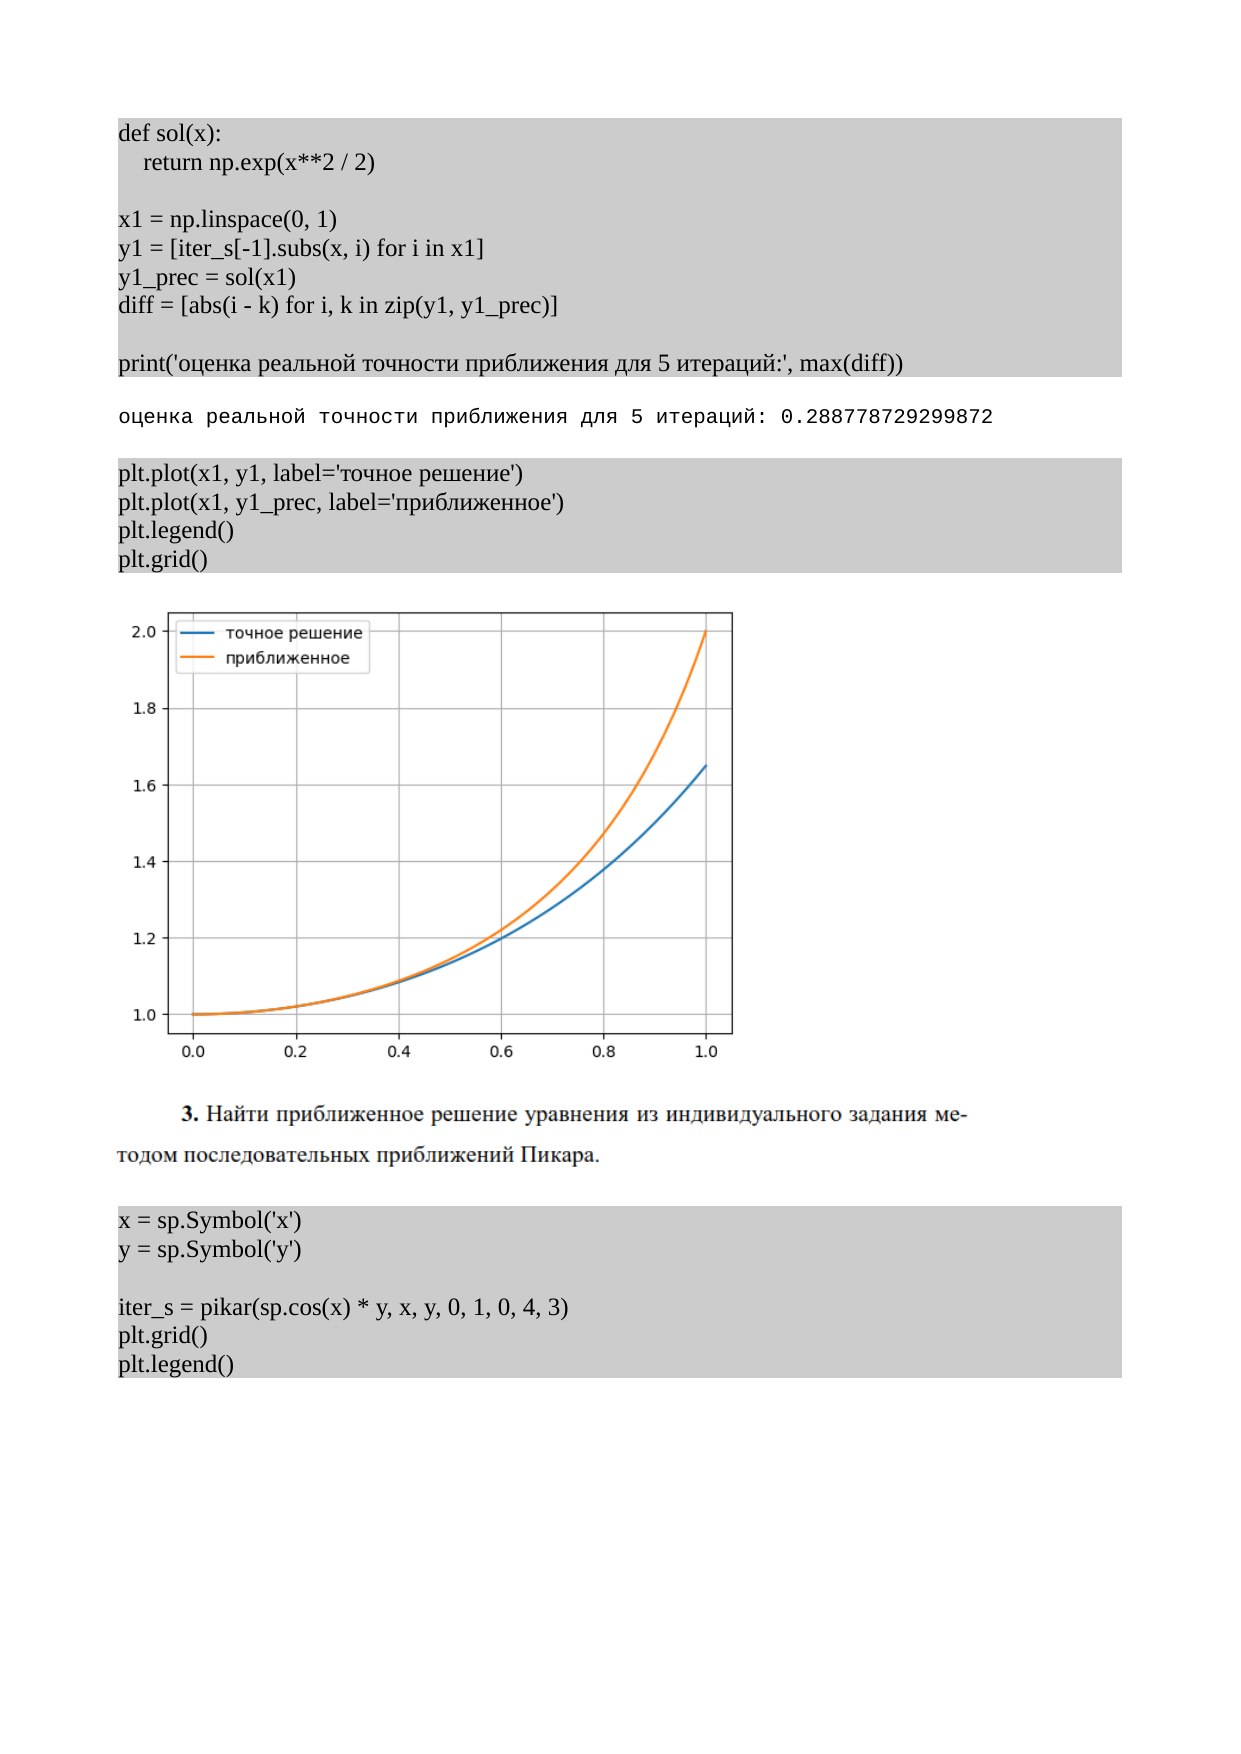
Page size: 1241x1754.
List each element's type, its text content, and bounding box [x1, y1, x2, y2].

text plt.plot(x1, y1_prec, label='приближенное') [118, 487, 1122, 516]
text y = sp.Symbol('y') [118, 1234, 1122, 1263]
text diff = [abs(i - k) for i, k in zip(y1, y1_prec)] [118, 291, 1122, 319]
text plt.grid() [118, 544, 1122, 573]
text y1 = [iter_s[-1].subs(x, i) for i in x1] [118, 233, 1122, 262]
text оценка реальной точности приближения для 5 итераций: 0.288778729299872 [118, 406, 1122, 429]
text plt.legend() [118, 516, 1122, 544]
text plt.plot(x1, y1, label='точное решение') [118, 458, 1122, 487]
text x1 = np.linspace(0, 1) [118, 204, 1122, 233]
text def sol(x): [118, 118, 1122, 147]
picture [120, 601, 742, 1072]
picture [105, 1090, 976, 1180]
text y1_prec = sol(x1) [118, 262, 1122, 291]
text plt.legend() [118, 1349, 1122, 1378]
text plt.grid() [118, 1321, 1122, 1349]
text return np.exp(x**2 / 2) [118, 147, 1122, 176]
text iter_s = pikar(sp.cos(x) * y, x, y, 0, 1, 0, 4, 3) [118, 1292, 1122, 1321]
text print('оценка реальной точности приближения для 5 итераций:', max(diff)) [118, 348, 1122, 377]
text x = sp.Symbol('x') [118, 1206, 1122, 1234]
